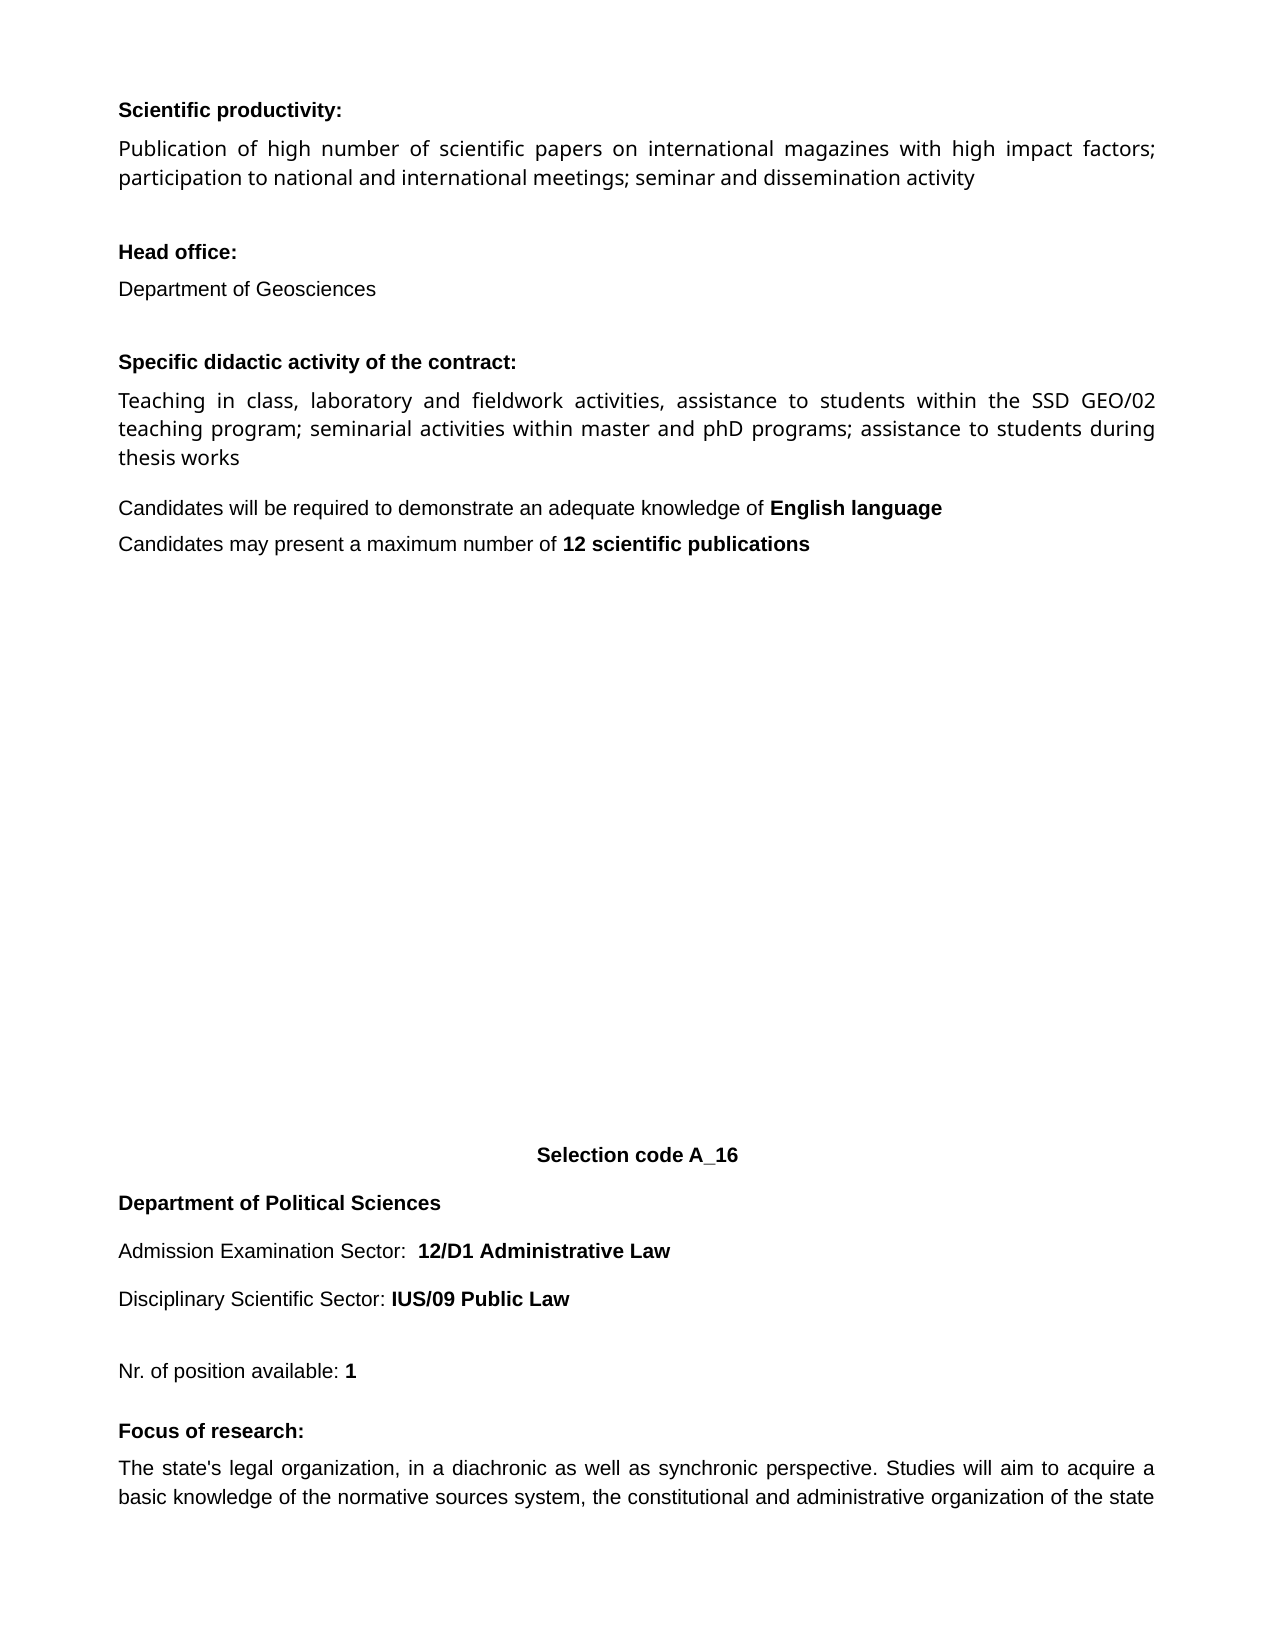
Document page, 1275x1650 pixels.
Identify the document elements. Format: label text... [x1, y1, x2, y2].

text Department of Geosciences [118, 277, 1157, 301]
text Department of Political Sciences [118, 1191, 1157, 1215]
text Scientific productivity: [118, 98, 1157, 122]
text Admission Examination Sector: 12/D1 Administrative Law [118, 1239, 1157, 1263]
text Head office: [118, 240, 1157, 264]
text Nr. of position available: 1 [118, 1359, 1157, 1383]
text Candidates may present a maximum number of 12 scientific publications [118, 532, 1157, 556]
text The state's legal organization, in a diachronic as well as synchronic perspective. Studies will aim to acquire a basic knowledge of the normative sources system, the constitutional and administrative organization of the state [118, 1456, 1157, 1508]
text Teaching in class, laboratory and fieldwork activities, assistance to students within the SSD GEO/02 teaching program; seminarial activities within master and phD programs; assistance to students during thesis works [118, 386, 1157, 471]
text Specific didactic activity of the contract: [118, 349, 1157, 373]
text Disciplinary Scientific Sector: IUS/09 Public Law [118, 1287, 1157, 1311]
text Candidates will be required to demonstrate an adequate knowledge of English language [118, 495, 1157, 519]
text Selection code A_16 [118, 1143, 1157, 1167]
text Focus of research: [118, 1419, 1157, 1443]
text Publication of high number of scientific papers on international magazines with high impact factors; participation to national and international meetings; seminar and dissemination activity [118, 134, 1157, 191]
